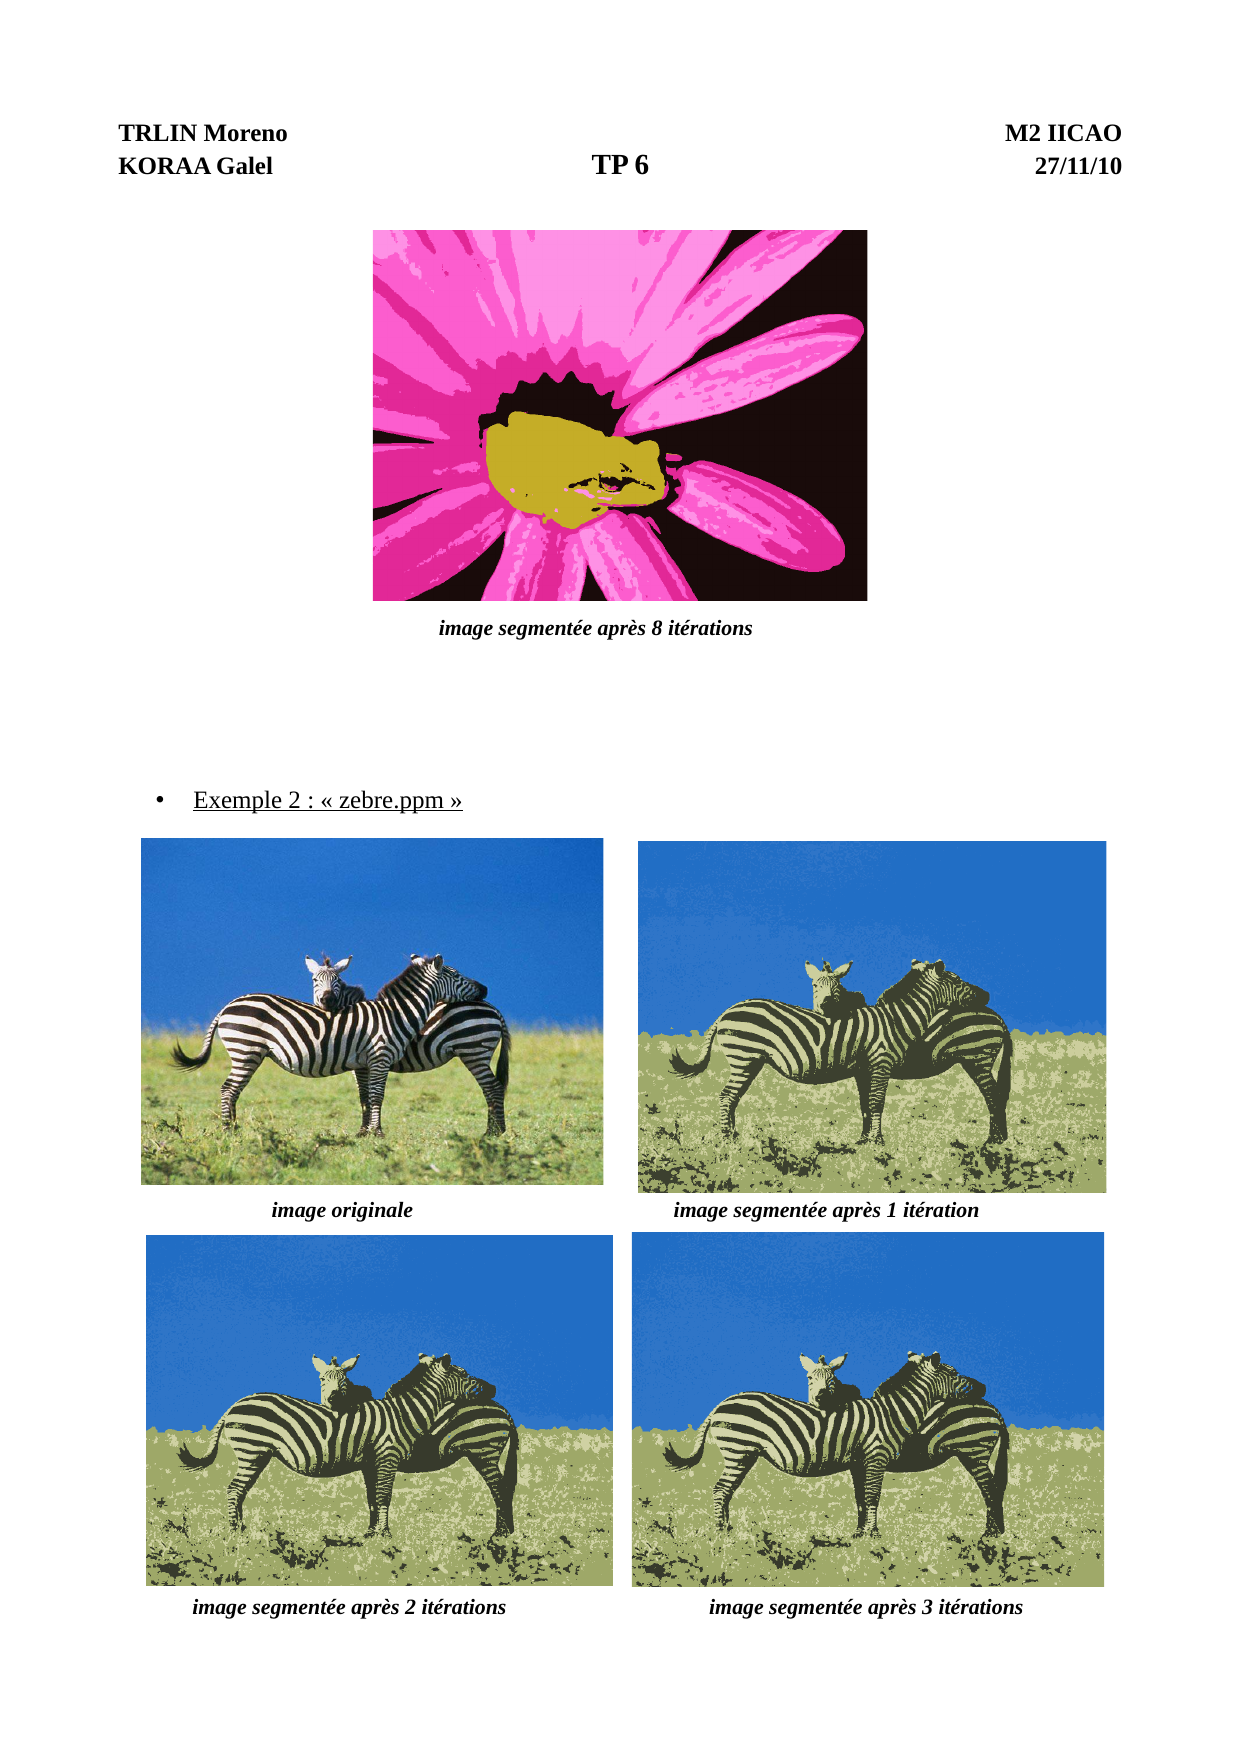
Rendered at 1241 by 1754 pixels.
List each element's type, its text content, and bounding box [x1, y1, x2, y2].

picture [638, 841, 1107, 1193]
picture [146, 1235, 613, 1586]
picture [631, 1232, 1105, 1587]
list Exemple 2 : « zebre.ppm » [156, 785, 1122, 814]
picture [141, 838, 604, 1185]
text image segmentée après 2 itérations image segmentée après 3 itérations [118, 1594, 1122, 1619]
text image originale image segmentée après 1 itération [118, 1197, 1122, 1223]
picture [372, 230, 868, 601]
text image segmentée après 8 itérations [118, 612, 1122, 641]
